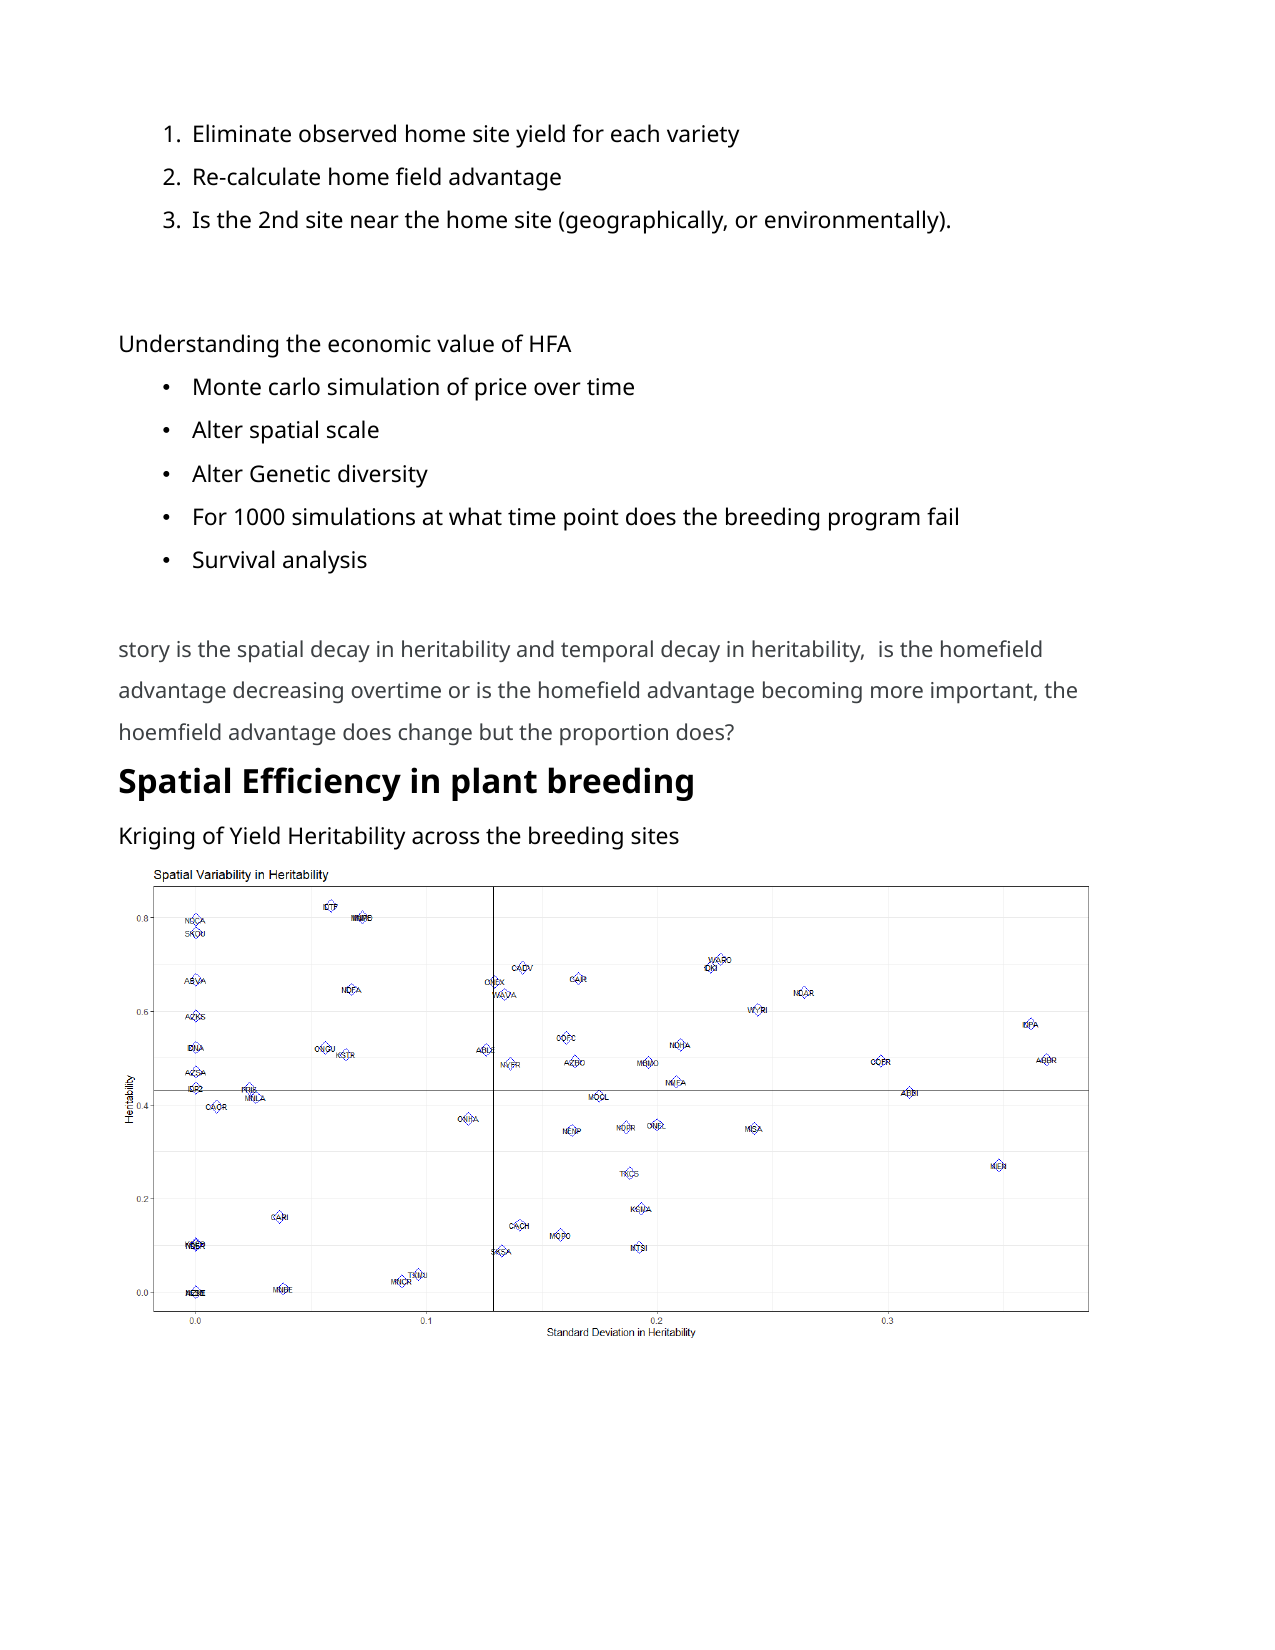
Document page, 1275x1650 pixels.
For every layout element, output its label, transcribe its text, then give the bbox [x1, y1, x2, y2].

list Alter spatial scale [162, 414, 1157, 446]
text Understanding the economic value of HFA [118, 328, 1157, 359]
list Alter Genetic diversity [162, 457, 1157, 489]
list Eliminate observed home site yield for each variety [162, 118, 1157, 149]
list Monte carlo simulation of price over time [162, 371, 1157, 402]
text Spatial Efficiency in plant breeding [118, 758, 1157, 803]
list Survival analysis [162, 544, 1157, 575]
list Is the 2nd site near the home site (geographically, or environmentally). [162, 204, 1157, 236]
list For 1000 simulations at what time point does the breeding program fail [162, 501, 1157, 532]
list Re-calculate home field advantage [162, 161, 1157, 192]
picture [118, 863, 1094, 1343]
text Kriging of Yield Heritability across the breeding sites [118, 820, 1157, 851]
text story is the spatial decay in heritability and temporal decay in heritability, is the homefield advantage decreasing overtime or is the homefield advantage becoming more important, the hoemfield advantage does change but the proportion does? [118, 634, 1157, 746]
